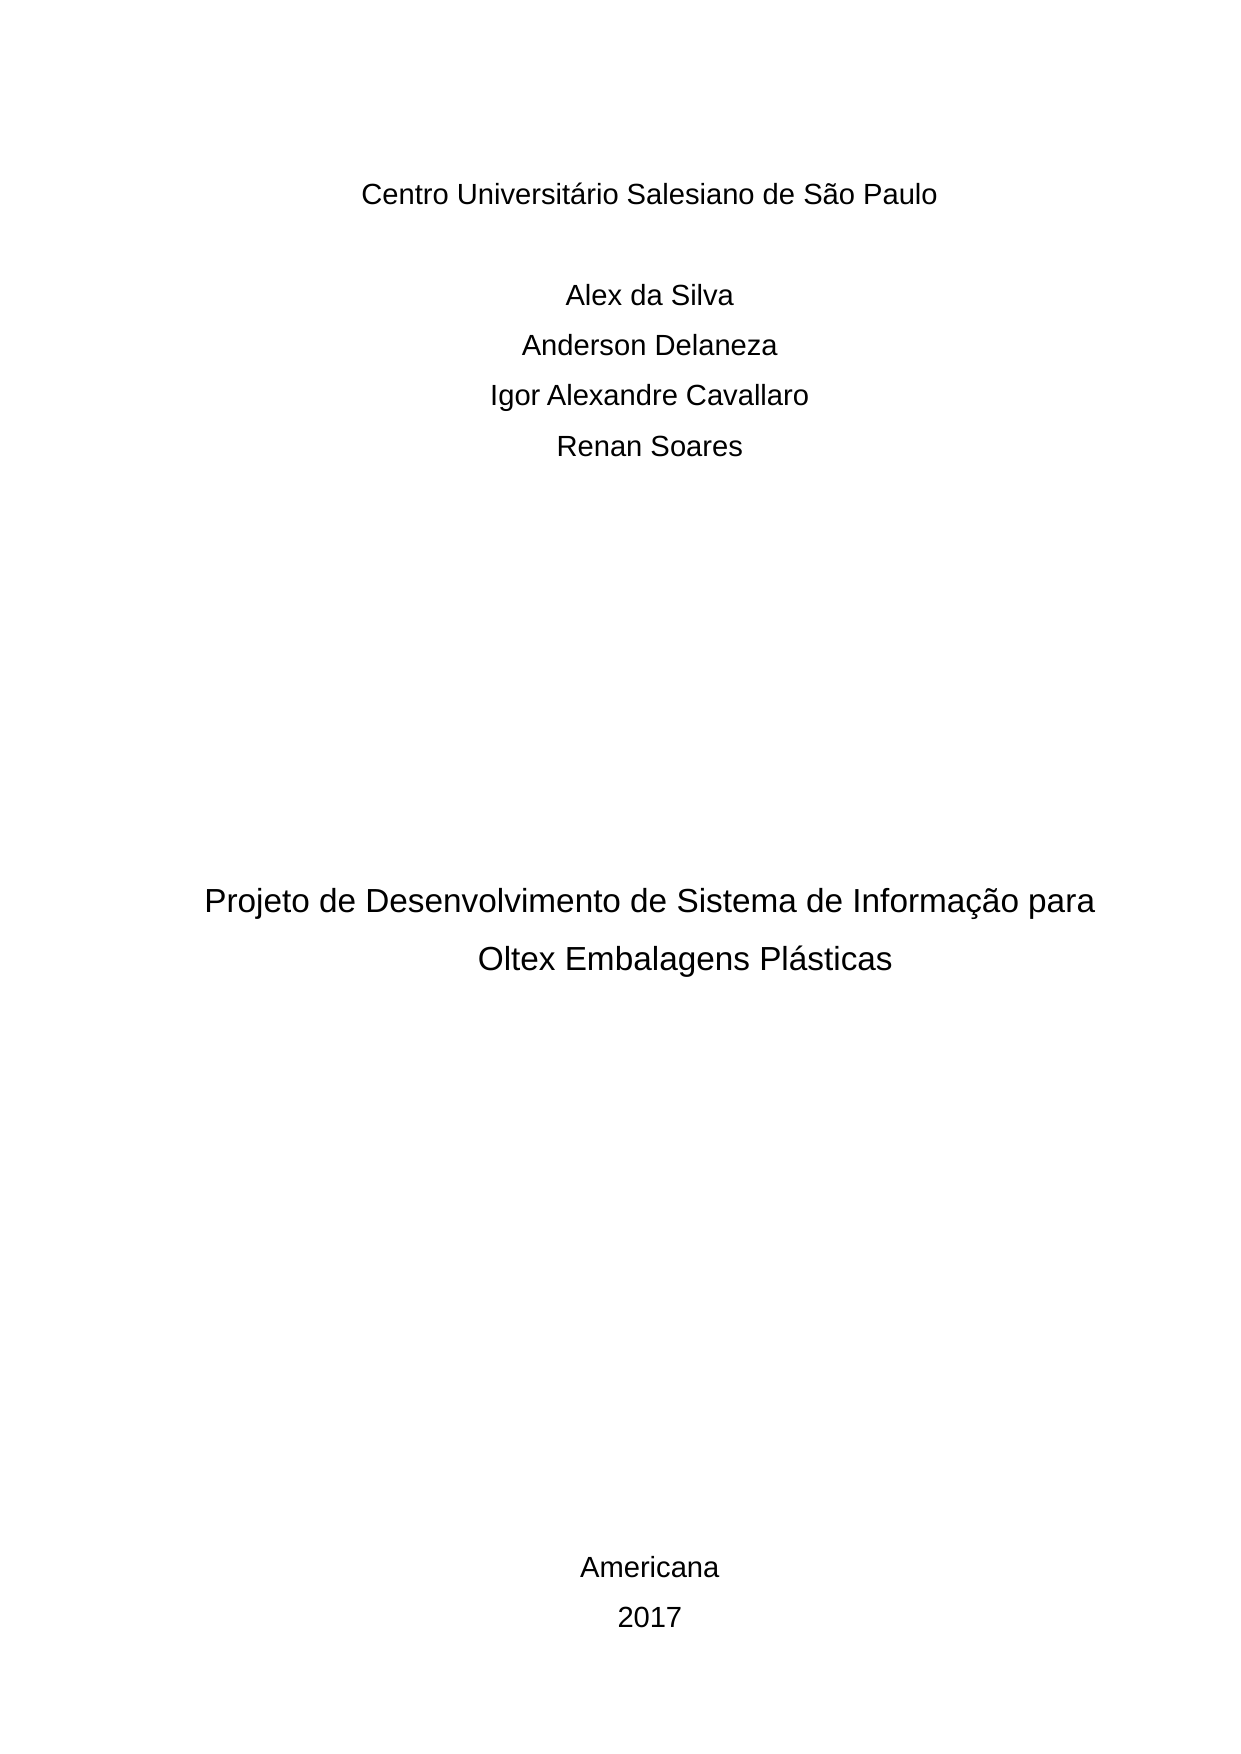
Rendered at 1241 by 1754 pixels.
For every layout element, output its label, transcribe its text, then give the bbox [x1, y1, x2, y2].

text Alex da Silva [177, 278, 1122, 311]
text Americana [177, 1550, 1122, 1584]
text Projeto de Desenvolvimento de Sistema de Informação para [177, 882, 1122, 920]
text 2017 [177, 1601, 1122, 1634]
text Anderson Delaneza [177, 328, 1122, 362]
text Centro Universitário Salesiano de São Paulo [177, 177, 1122, 211]
text Renan Soares [177, 429, 1122, 462]
text Oltex Embalagens Plásticas [177, 939, 1122, 978]
text Igor Alexandre Cavallaro [177, 378, 1122, 412]
